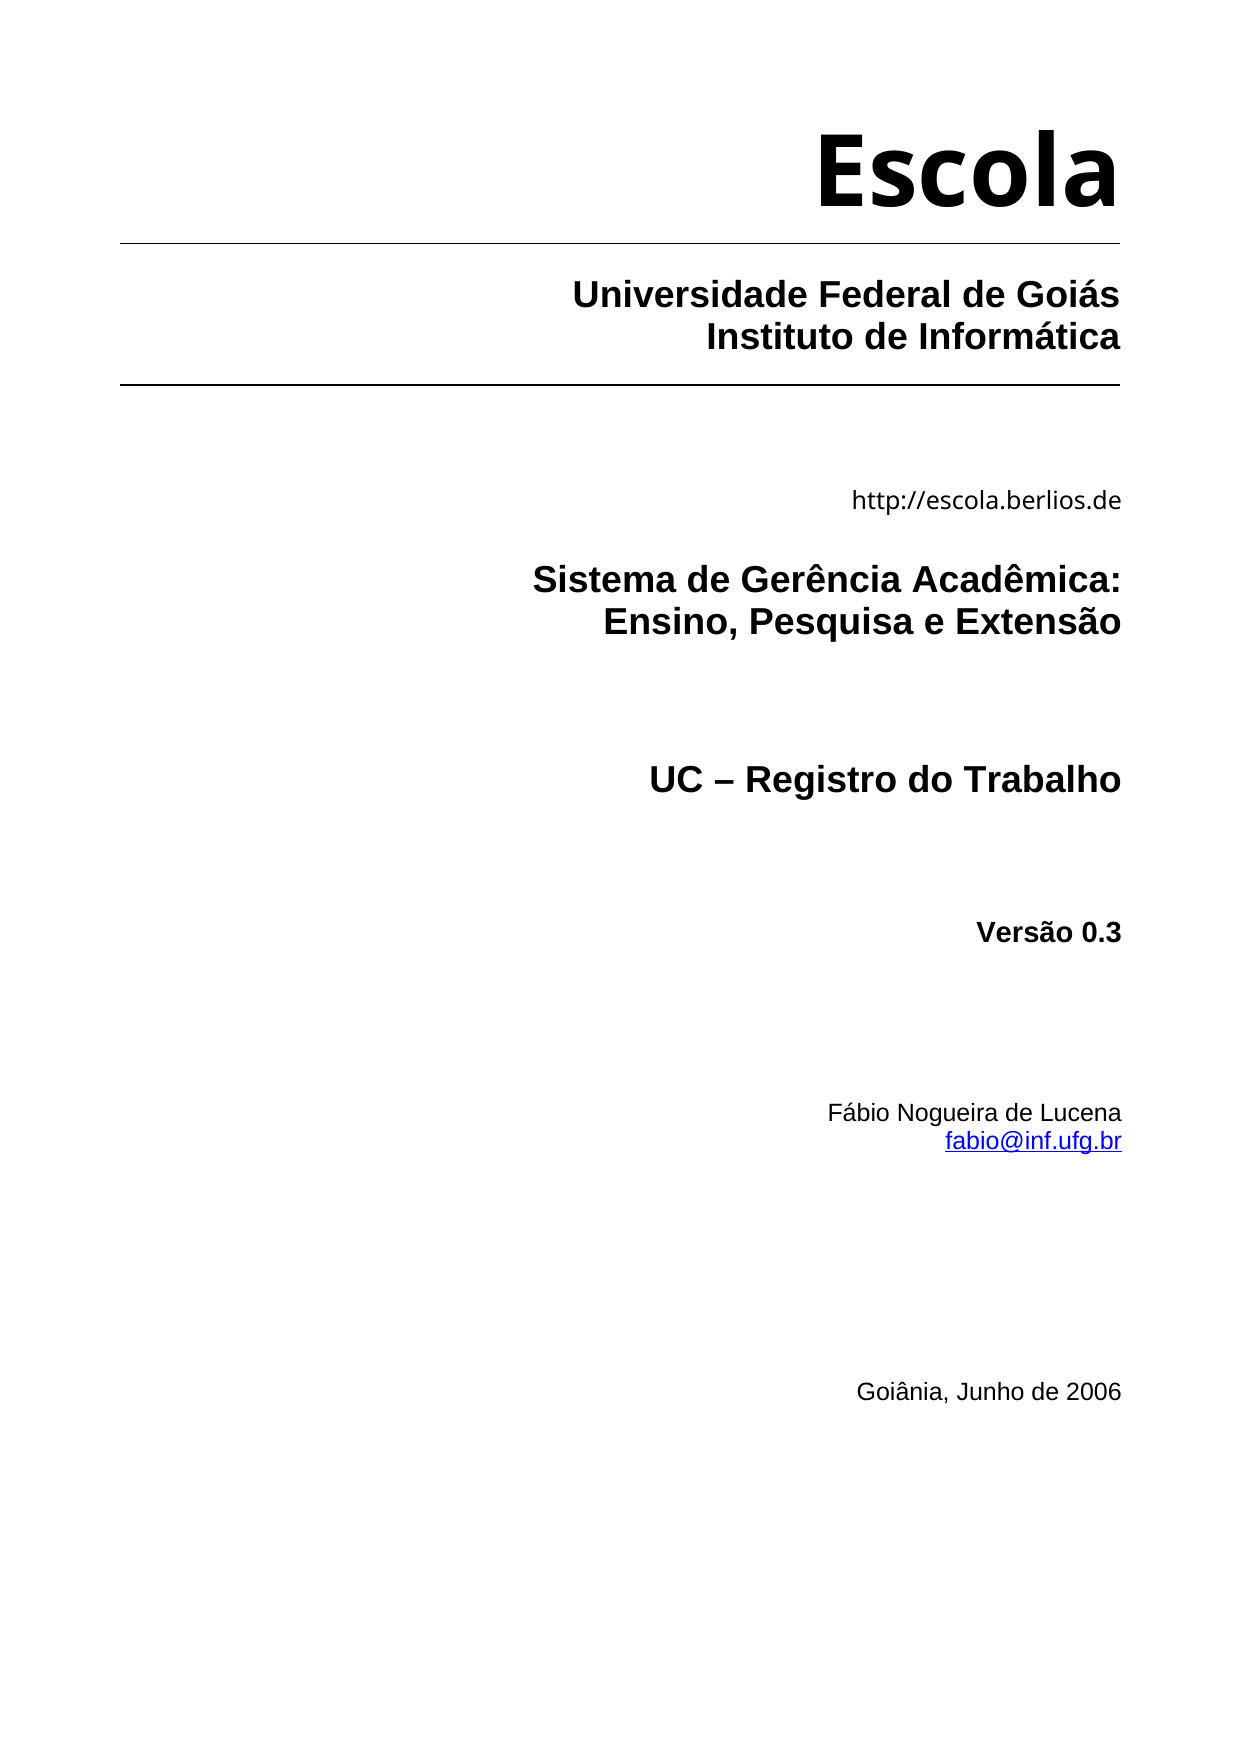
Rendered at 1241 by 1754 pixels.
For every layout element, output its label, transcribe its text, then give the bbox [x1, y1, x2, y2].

text UC – Registro do Trabalho [119, 758, 1122, 800]
text Fábio Nogueira de Lucena fabio@inf.ufg.br [119, 1099, 1122, 1155]
text http://escola.berlios.de Sistema de Gerência Acadêmica: Ensino, Pesquisa e Extensão [119, 482, 1122, 642]
text Goiânia, Junho de 2006 [119, 1378, 1122, 1431]
text Versão 0.3 [119, 916, 1122, 949]
